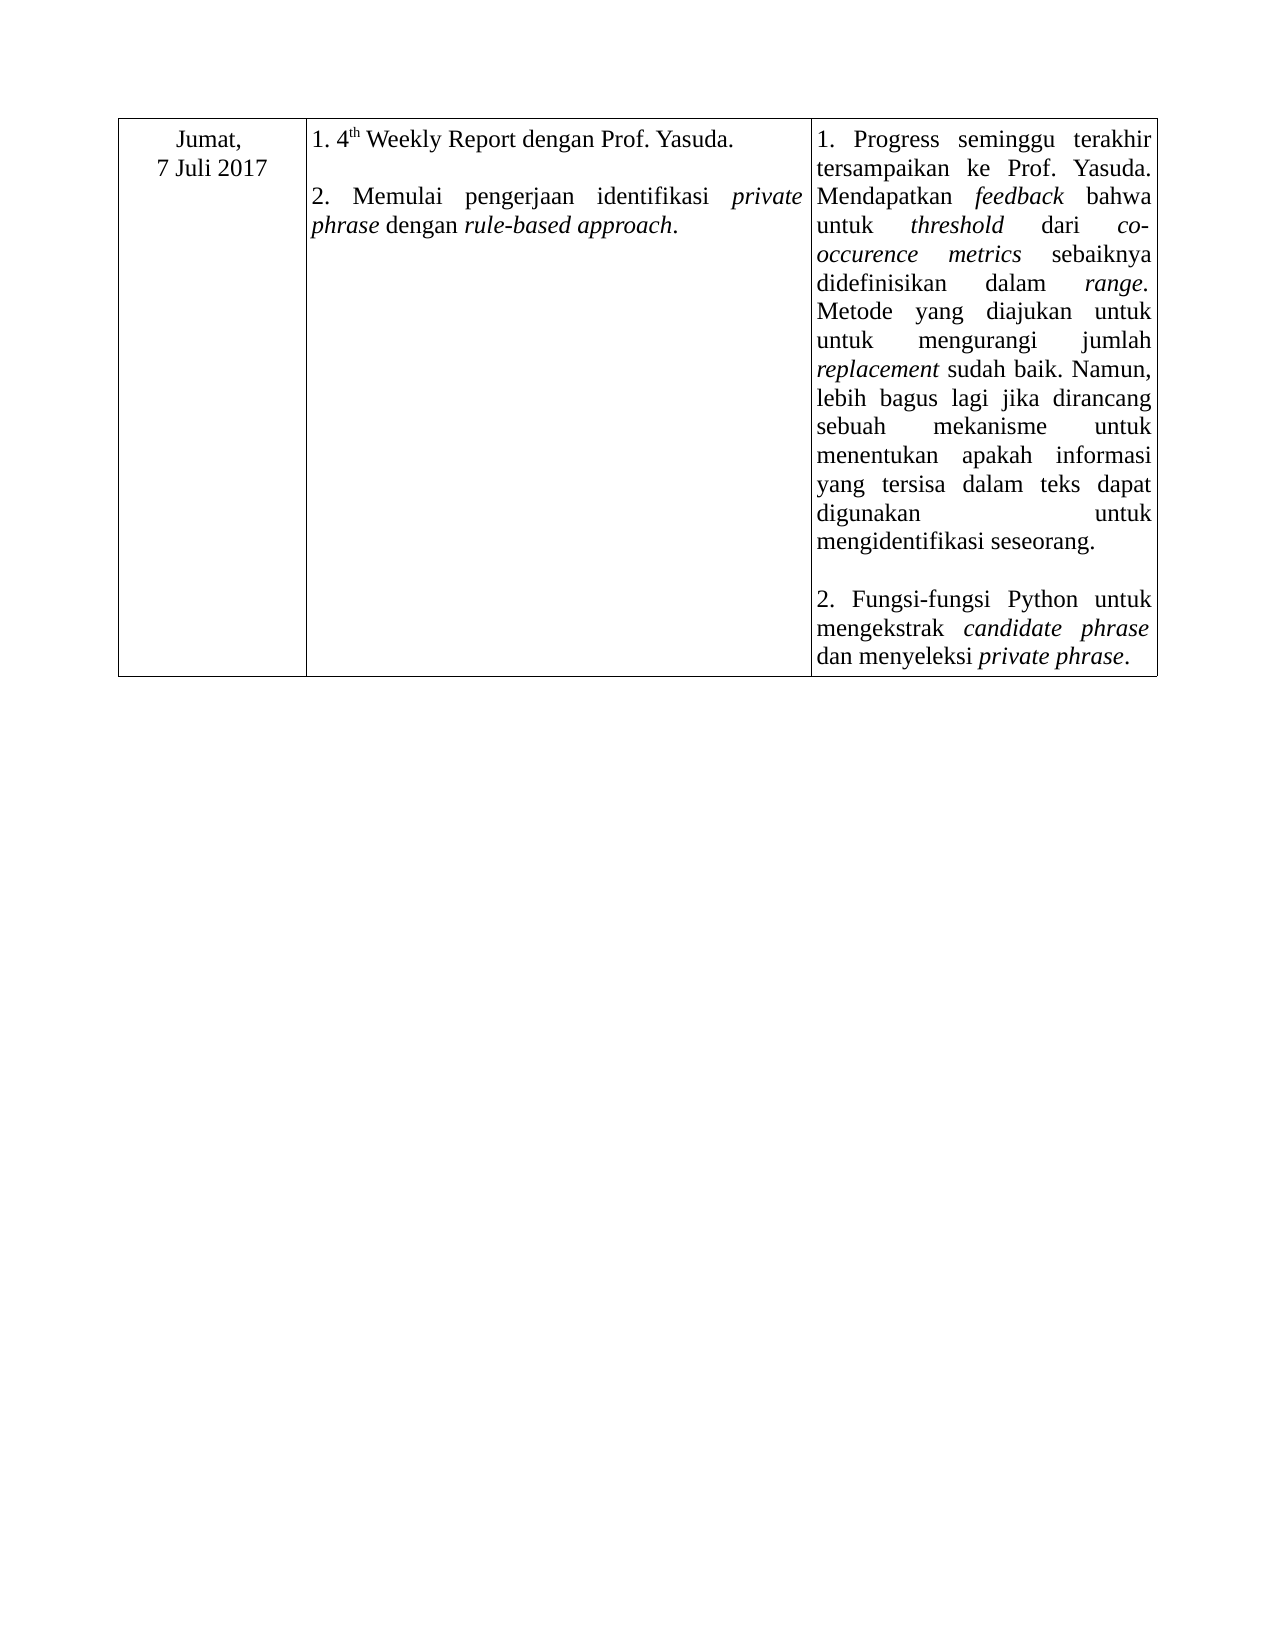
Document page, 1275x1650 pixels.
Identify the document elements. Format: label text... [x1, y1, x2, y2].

table_cell Jumat, 7 Juli 2017 [119, 119, 306, 676]
table_cell 1. 4th Weekly Report dengan Prof. Yasuda. 2. Memulai pengerjaan identifikasi private phrase dengan rule-based approach. [307, 119, 811, 676]
table_cell 1. Progress seminggu terakhir tersampaikan ke Prof. Yasuda. Mendapatkan feedback bahwa untuk threshold dari co-occurence metrics sebaiknya didefinisikan dalam range. Metode yang diajukan untuk untuk mengurangi jumlah replacement sudah baik. Namun, lebih bagus lagi jika dirancang sebuah mekanisme untuk menentukan apakah informasi yang tersisa dalam teks dapat digunakan untuk mengidentifikasi seseorang. 2. Fungsi-fungsi Python untuk mengekstrak candidate phrase dan menyeleksi private phrase. [812, 119, 1157, 676]
